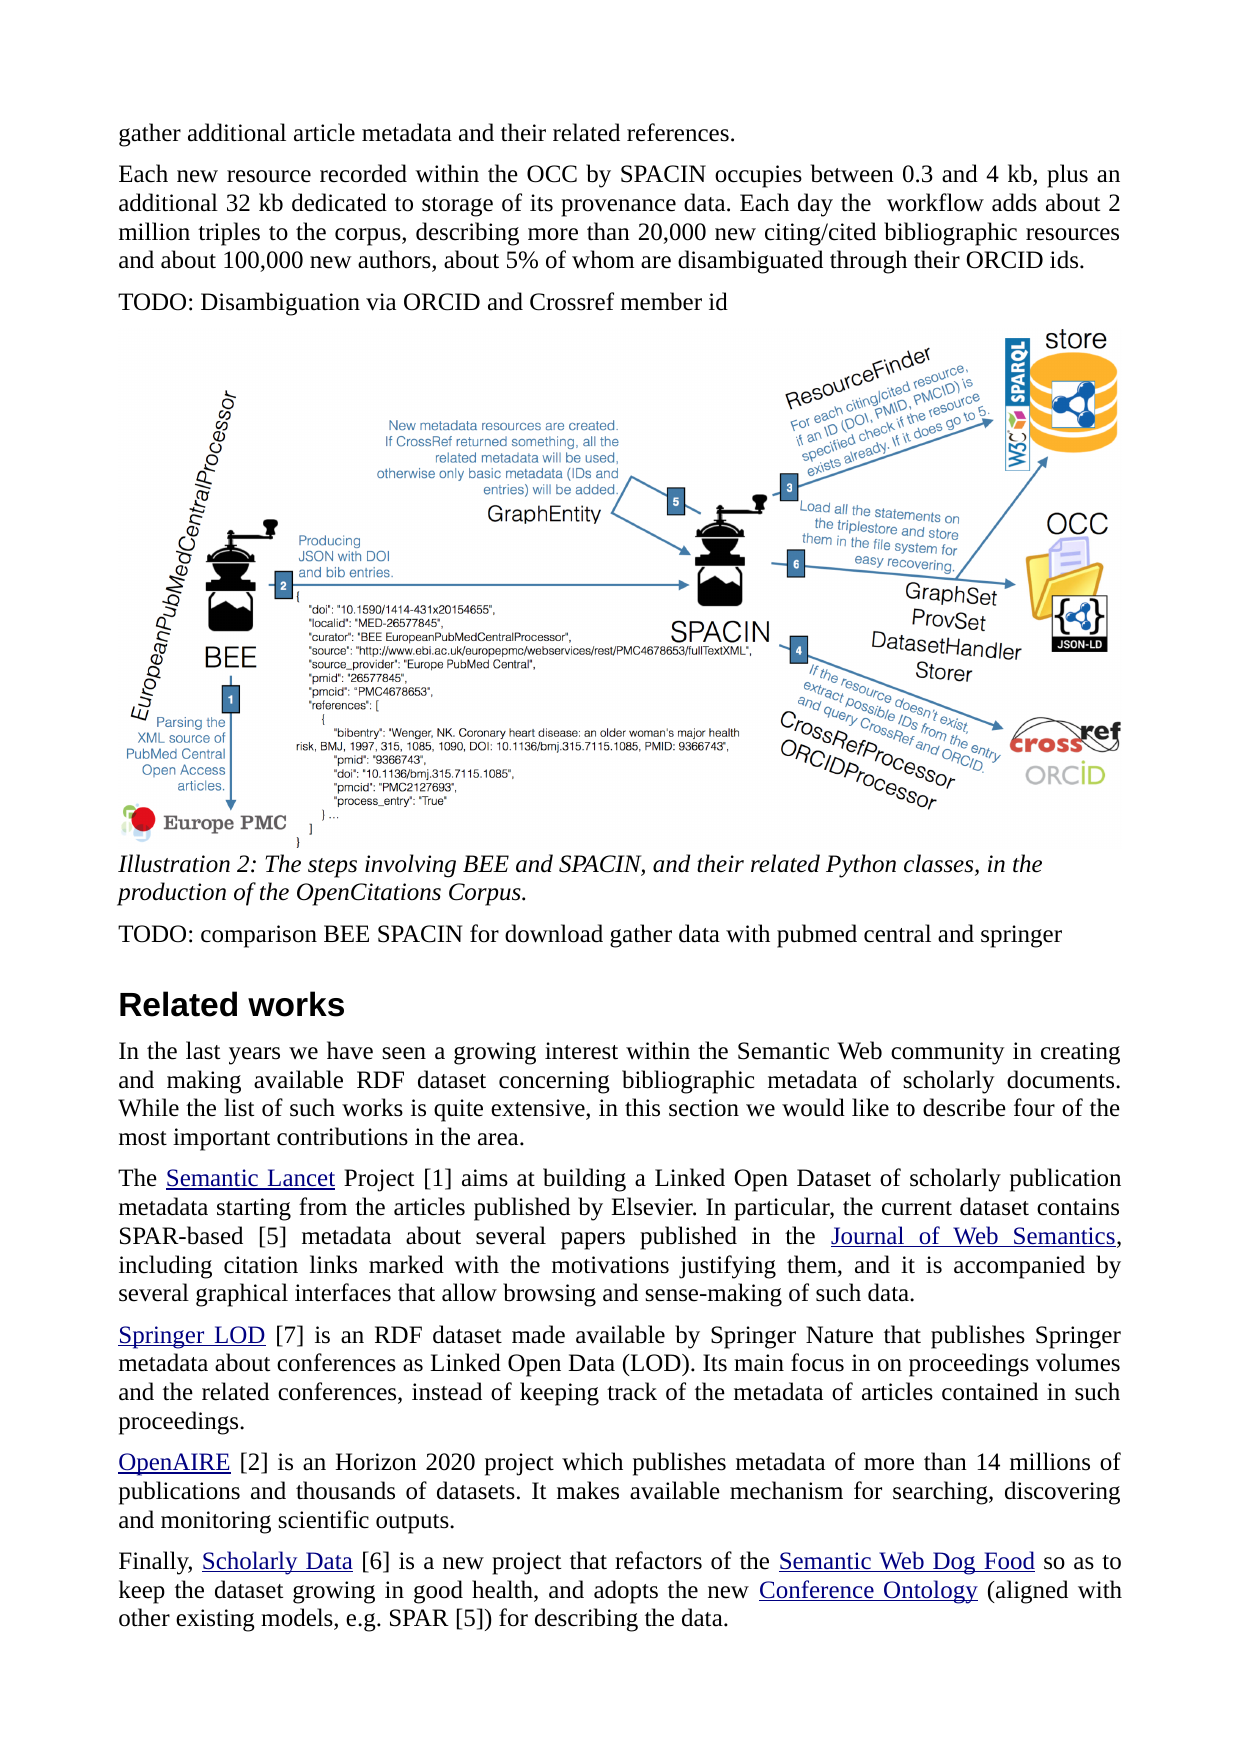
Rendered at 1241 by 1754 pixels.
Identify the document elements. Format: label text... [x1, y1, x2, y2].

text gather additional article metadata and their related references. [118, 118, 1122, 147]
text Springer LOD [7] is an RDF dataset made available by Springer Nature that publishes Springer metadata about conferences as Linked Open Data (LOD). Its main focus in on proceedings volumes and the related conferences, instead of keeping track of the metadata of articles contained in such proceedings. [118, 1320, 1122, 1435]
text In the last years we have seen a growing interest within the Semantic Web community in creating and making available RDF dataset concerning bibliographic metadata of scholarly documents. While the list of such works is quite extensive, in this section we would like to describe four of the most important contributions in the area. [118, 1036, 1122, 1151]
subtitle Related works [118, 985, 1122, 1023]
text Finally, Scholarly Data [6] is a new project that refactors of the Semantic Web Dog Food so as to keep the dataset growing in good health, and adopts the new Conference Ontology (aligned with other existing models, e.g. SPAR [5]) for describing the data. [118, 1546, 1122, 1632]
picture [118, 328, 1123, 849]
text OpenAIRE [2] is an Horizon 2020 project which publishes metadata of more than 14 millions of publications and thousands of datasets. It makes available mechanism for searching, discovering and monitoring scientific outputs. [118, 1447, 1122, 1533]
text The Semantic Lancet Project [1] aims at building a Linked Open Dataset of scholarly publication metadata starting from the articles published by Elsevier. In particular, the current dataset contains SPAR-based [5] metadata about several papers published in the Journal of Web Semantics, including citation links marked with the motivations justifying them, and it is accompanied by several graphical interfaces that allow browsing and sense-making of such data. [118, 1163, 1122, 1307]
text TODO: comparison BEE SPACIN for download gather data with pubmed central and springer [118, 919, 1122, 947]
text TODO: Disambiguation via ORCID and Crossref member id [118, 287, 1122, 316]
text Illustration 2: The steps involving BEE and SPACIN, and their related Python classes, in the production of the OpenCitations Corpus. [118, 849, 1122, 906]
text Each new resource recorded within the OCC by SPACIN occupies between 0.3 and 4 kb, plus an additional 32 kb dedicated to storage of its provenance data. Each day the workflow adds about 2 million triples to the corpus, describing more than 20,000 new citing/cited bibliographic resources and about 100,000 new authors, about 5% of whom are disambiguated through their ORCID ids. [118, 159, 1122, 274]
